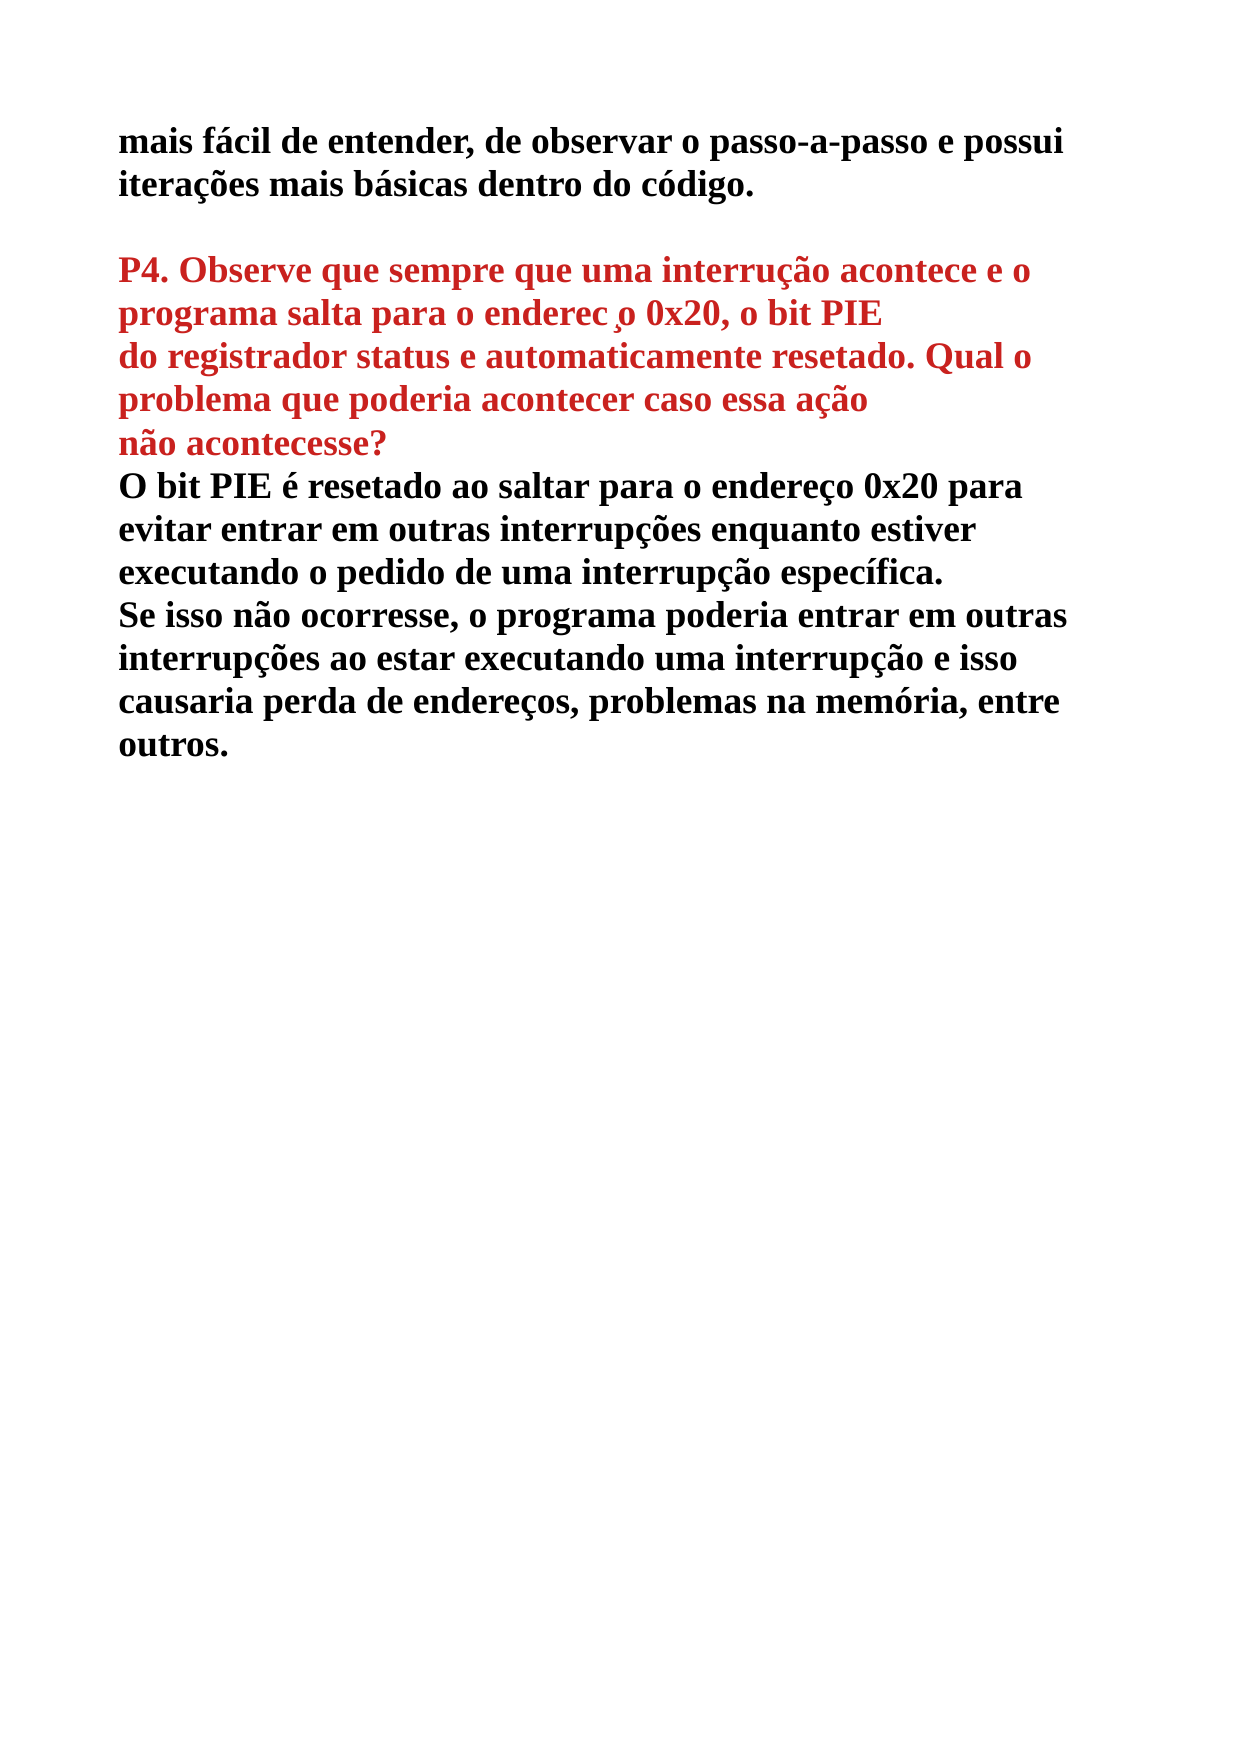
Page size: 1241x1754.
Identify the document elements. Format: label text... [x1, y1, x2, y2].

text mais fácil de entender, de observar o passo-a-passo e possui iterações mais básicas dentro do código. [118, 118, 1122, 204]
text P4. Observe que sempre que uma interrução acontece e o programa salta para o enderec ̧o 0x20, o bit PIE [118, 247, 1122, 334]
text O bit PIE é resetado ao saltar para o endereço 0x20 para evitar entrar em outras interrupções enquanto estiver executando o pedido de uma interrupção específica. [118, 463, 1122, 592]
text não acontecesse? [118, 420, 1122, 463]
text do registrador status e automaticamente resetado. Qual o problema que poderia acontecer caso essa ação [118, 334, 1122, 420]
text Se isso não ocorresse, o programa poderia entrar em outras interrupções ao estar executando uma interrupção e isso causaria perda de endereços, problemas na memória, entre outros. [118, 592, 1122, 765]
